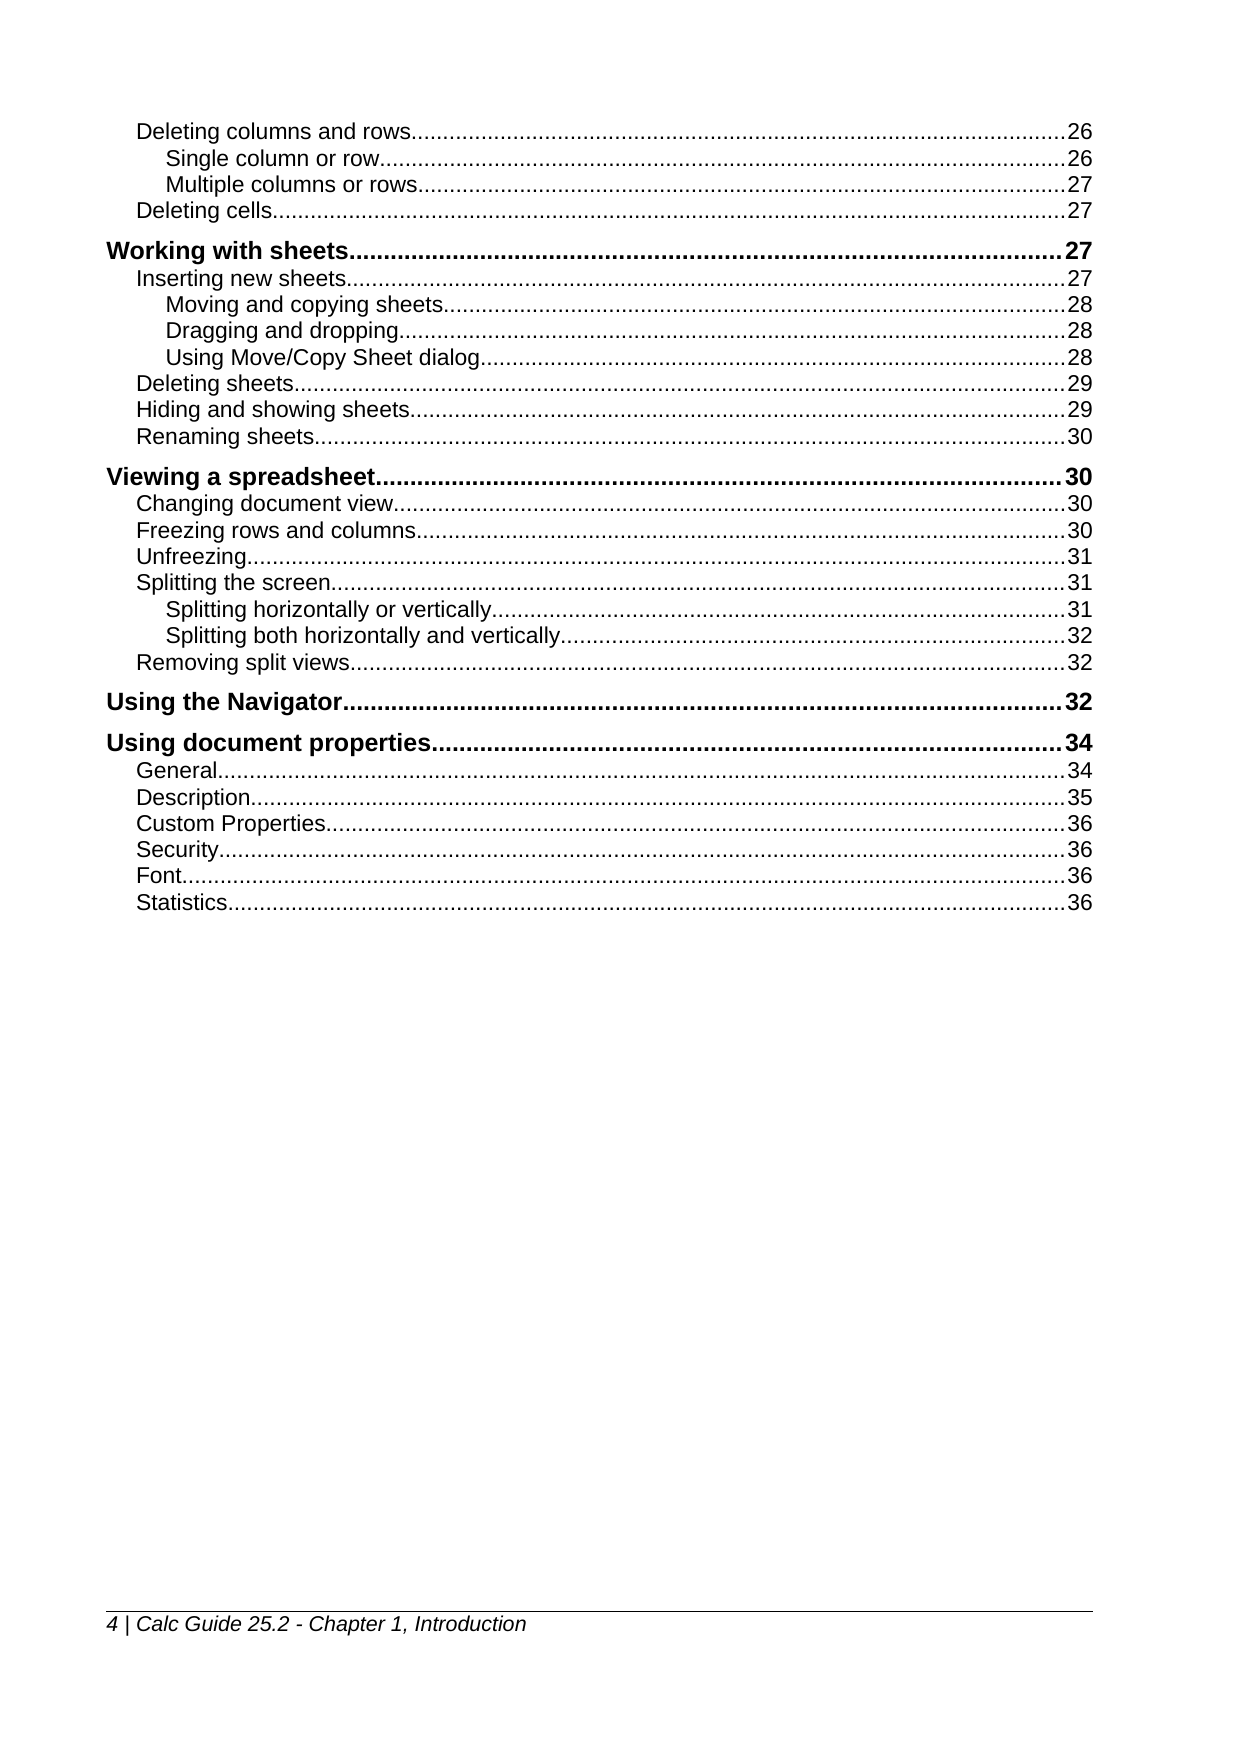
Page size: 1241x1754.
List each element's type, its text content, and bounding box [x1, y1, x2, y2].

text Working with sheets 27 [106, 236, 1093, 265]
text Using document properties 34 [106, 728, 1093, 757]
text Font 36 [136, 862, 1093, 889]
text Changing document view 30 [136, 490, 1093, 517]
text Security 36 [136, 836, 1093, 862]
text Custom Properties 36 [136, 810, 1093, 836]
text Deleting cells 27 [136, 197, 1093, 223]
text Deleting columns and rows 26 [136, 118, 1093, 144]
text Multiple columns or rows 27 [165, 171, 1093, 197]
text Unfreezing 31 [136, 543, 1093, 569]
text Splitting the screen 31 [136, 569, 1093, 596]
text Description 35 [136, 783, 1093, 810]
text Viewing a spreadsheet 30 [106, 462, 1093, 490]
text Removing split views 32 [136, 648, 1093, 675]
text Dragging and dropping 28 [165, 317, 1093, 344]
text Using Move/Copy Sheet dialog 28 [165, 344, 1093, 370]
text Splitting horizontally or vertically 31 [165, 596, 1093, 622]
text Deleting sheets 29 [136, 370, 1093, 396]
text Using the Navigator 32 [106, 687, 1093, 716]
text Splitting both horizontally and vertically 32 [165, 622, 1093, 648]
text Renaming sheets 30 [136, 423, 1093, 449]
text Freezing rows and columns 30 [136, 517, 1093, 543]
text Hiding and showing sheets 29 [136, 396, 1093, 423]
text Single column or row 26 [165, 144, 1093, 171]
text General 34 [136, 757, 1093, 783]
text Inserting new sheets 27 [136, 265, 1093, 291]
text Moving and copying sheets 28 [165, 291, 1093, 317]
text Statistics 36 [136, 889, 1093, 915]
